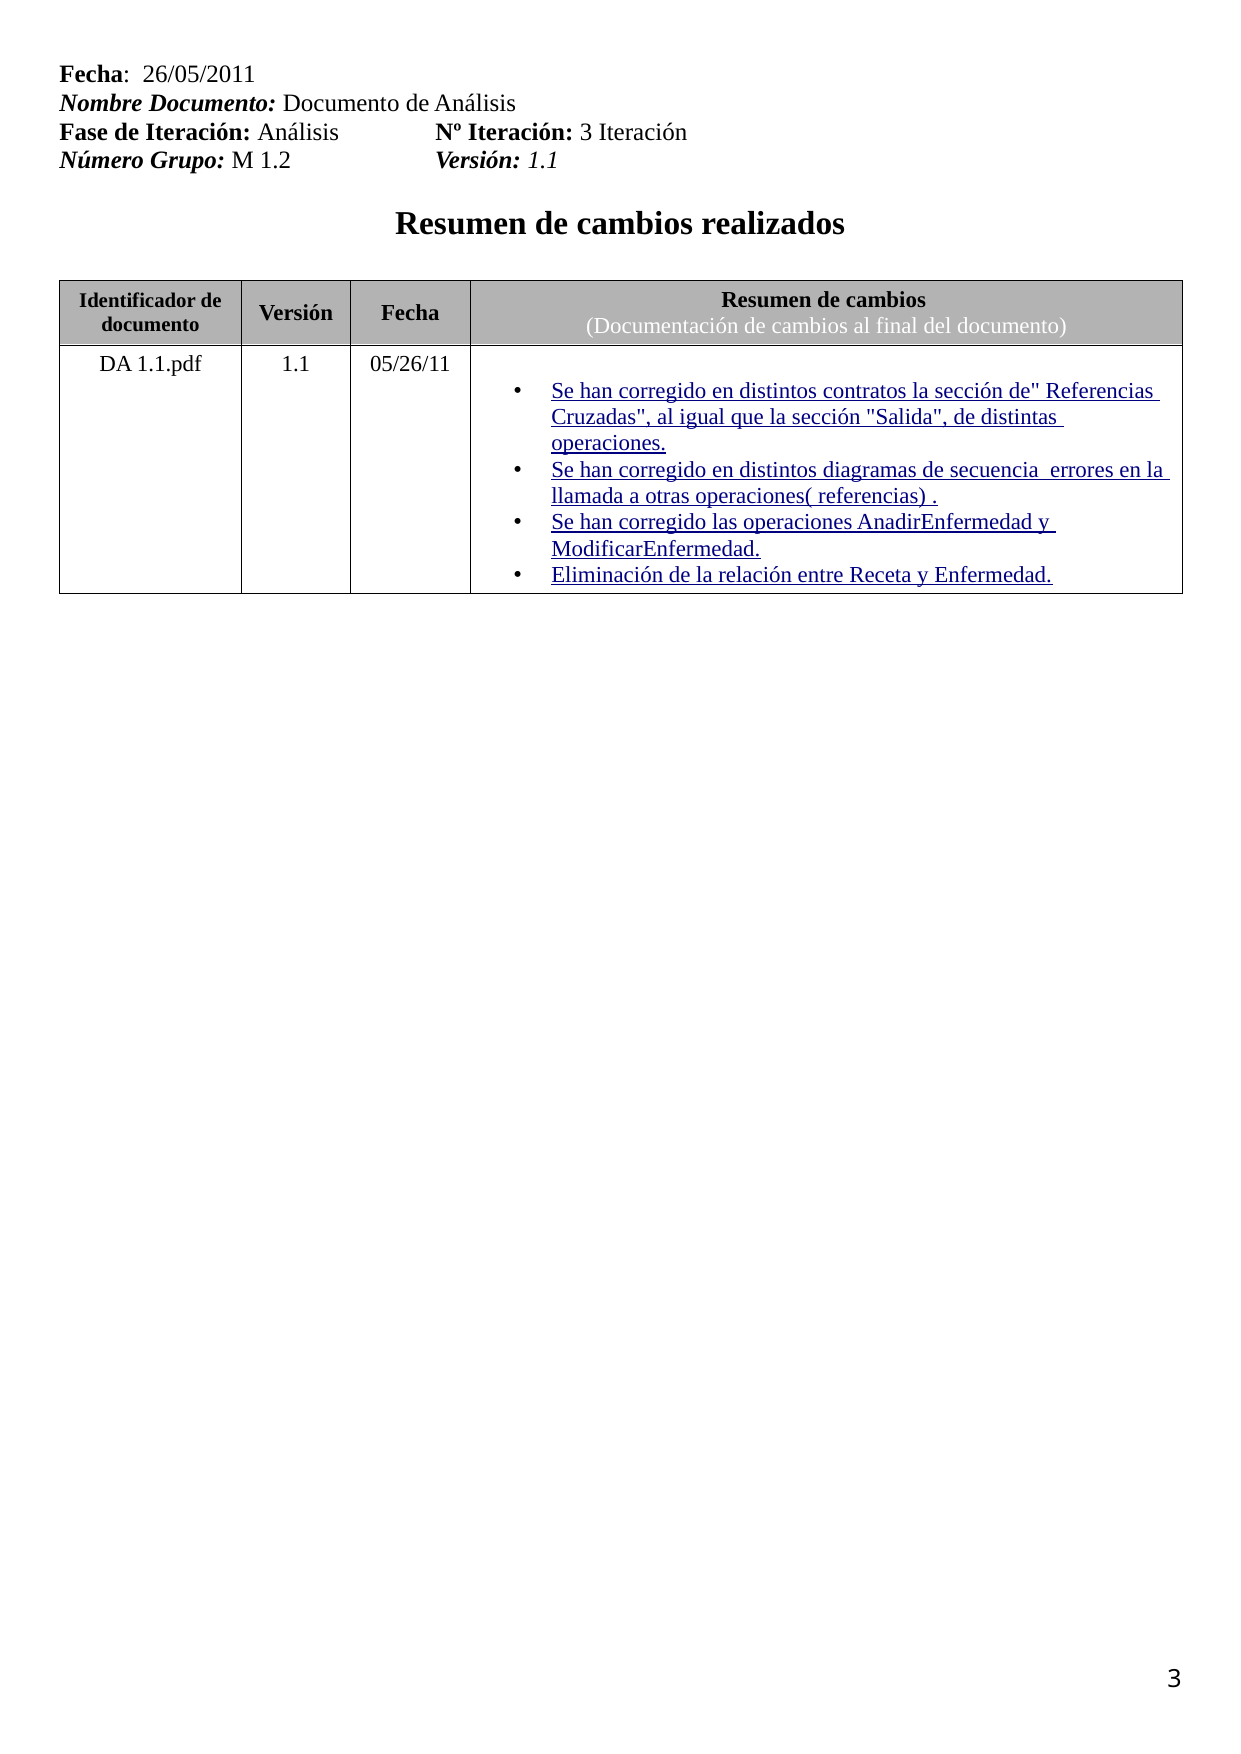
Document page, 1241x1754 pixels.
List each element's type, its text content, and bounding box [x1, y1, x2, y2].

table_cell 1.1 [242, 346, 350, 593]
table_header Resumen de cambios (Documentación de cambios al final del documento) [471, 281, 1182, 344]
table_cell Se han corregido en distintos contratos la sección de" Referencias Cruzadas", al igual que la sección "Salida", de distintas operaciones. Se han corregido en distintos diagramas de secuencia errores en la llamada a otras operaciones( referencias) . Se han corregido las operaciones AnadirEnfermedad y ModificarEnfermedad. Eliminación de la relación entre Receta y Enfermedad. [471, 346, 1182, 593]
table_header Identificador de documento [60, 281, 241, 344]
table_cell 26/05/11 [351, 346, 470, 593]
table_header Fecha [351, 281, 470, 344]
table_cell DA 1.1.pdf [60, 346, 241, 593]
table_header Versión [242, 281, 350, 344]
text Resumen de cambios realizados [59, 203, 1181, 242]
